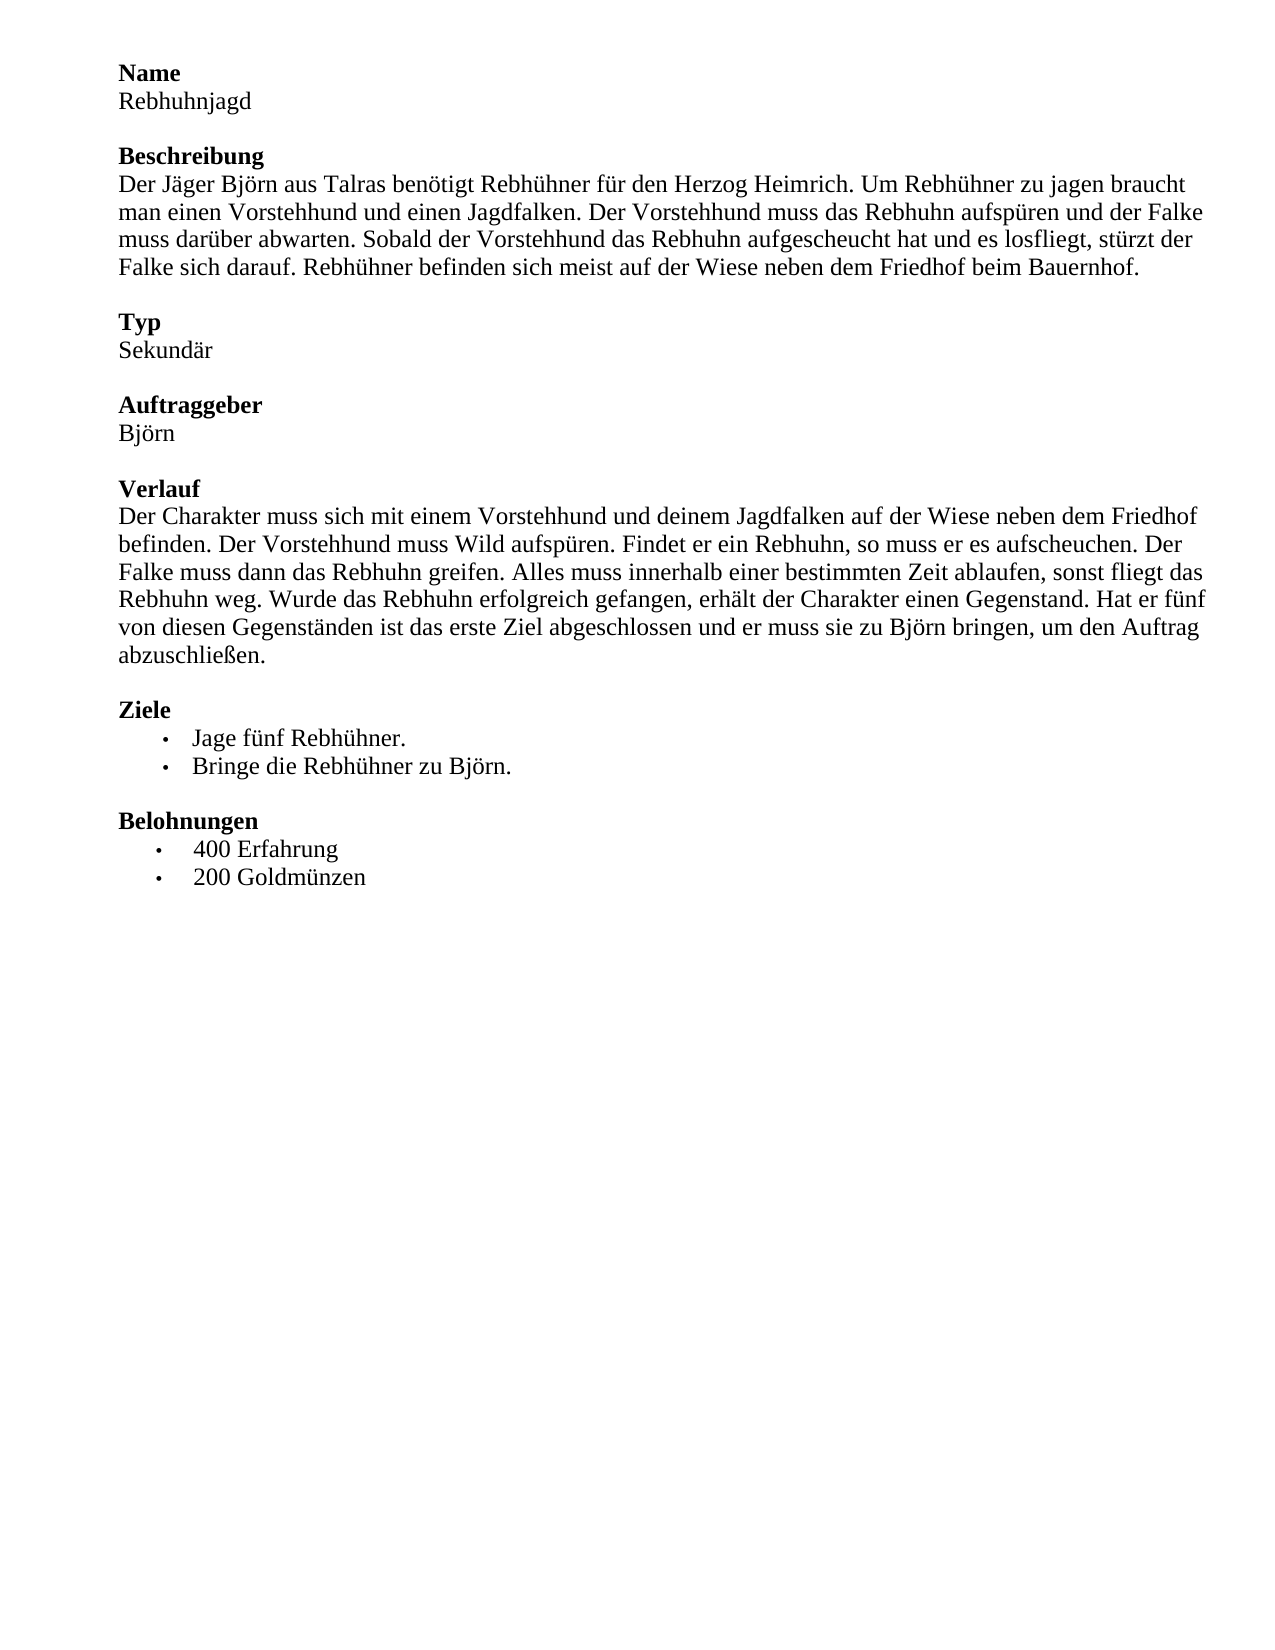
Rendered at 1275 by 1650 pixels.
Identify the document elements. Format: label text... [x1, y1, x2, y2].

text Sekundär [118, 336, 1216, 364]
text Ziele [118, 696, 1216, 724]
text Der Charakter muss sich mit einem Vorstehhund und deinem Jagdfalken auf der Wiese neben dem Friedhof befinden. Der Vorstehhund muss Wild aufspüren. Findet er ein Rebhuhn, so muss er es aufscheuchen. Der Falke muss dann das Rebhuhn greifen. Alles muss innerhalb einer bestimmten Zeit ablaufen, sonst fliegt das Rebhuhn weg. Wurde das Rebhuhn erfolgreich gefangen, erhält der Charakter einen Gegenstand. Hat er fünf von diesen Gegenständen ist das erste Ziel abgeschlossen und er muss sie zu Björn bringen, um den Auftrag abzuschließen. [118, 502, 1216, 669]
text Auftraggeber [118, 392, 1216, 419]
text Der Jäger Björn aus Talras benötigt Rebhühner für den Herzog Heimrich. Um Rebhühner zu jagen braucht man einen Vorstehhund und einen Jagdfalken. Der Vorstehhund muss das Rebhuhn aufspüren und der Falke muss darüber abwarten. Sobald der Vorstehhund das Rebhuhn aufgescheucht hat und es losfliegt, stürzt der Falke sich darauf. Rebhühner befinden sich meist auf der Wiese neben dem Friedhof beim Bauernhof. [118, 170, 1216, 281]
text Typ [118, 308, 1216, 336]
list 400 Erfahrung [156, 835, 1216, 863]
text Verlauf [118, 475, 1216, 502]
list Jage fünf Rebhühner. [162, 724, 1216, 752]
text Rebhuhnjagd [118, 87, 1216, 114]
text Björn [118, 419, 1216, 447]
text Beschreibung [118, 142, 1216, 170]
list Bringe die Rebhühner zu Björn. [162, 752, 1216, 779]
text Belohnungen [118, 807, 1216, 835]
text Name [118, 59, 1216, 87]
list 200 Goldmünzen [156, 863, 1216, 890]
